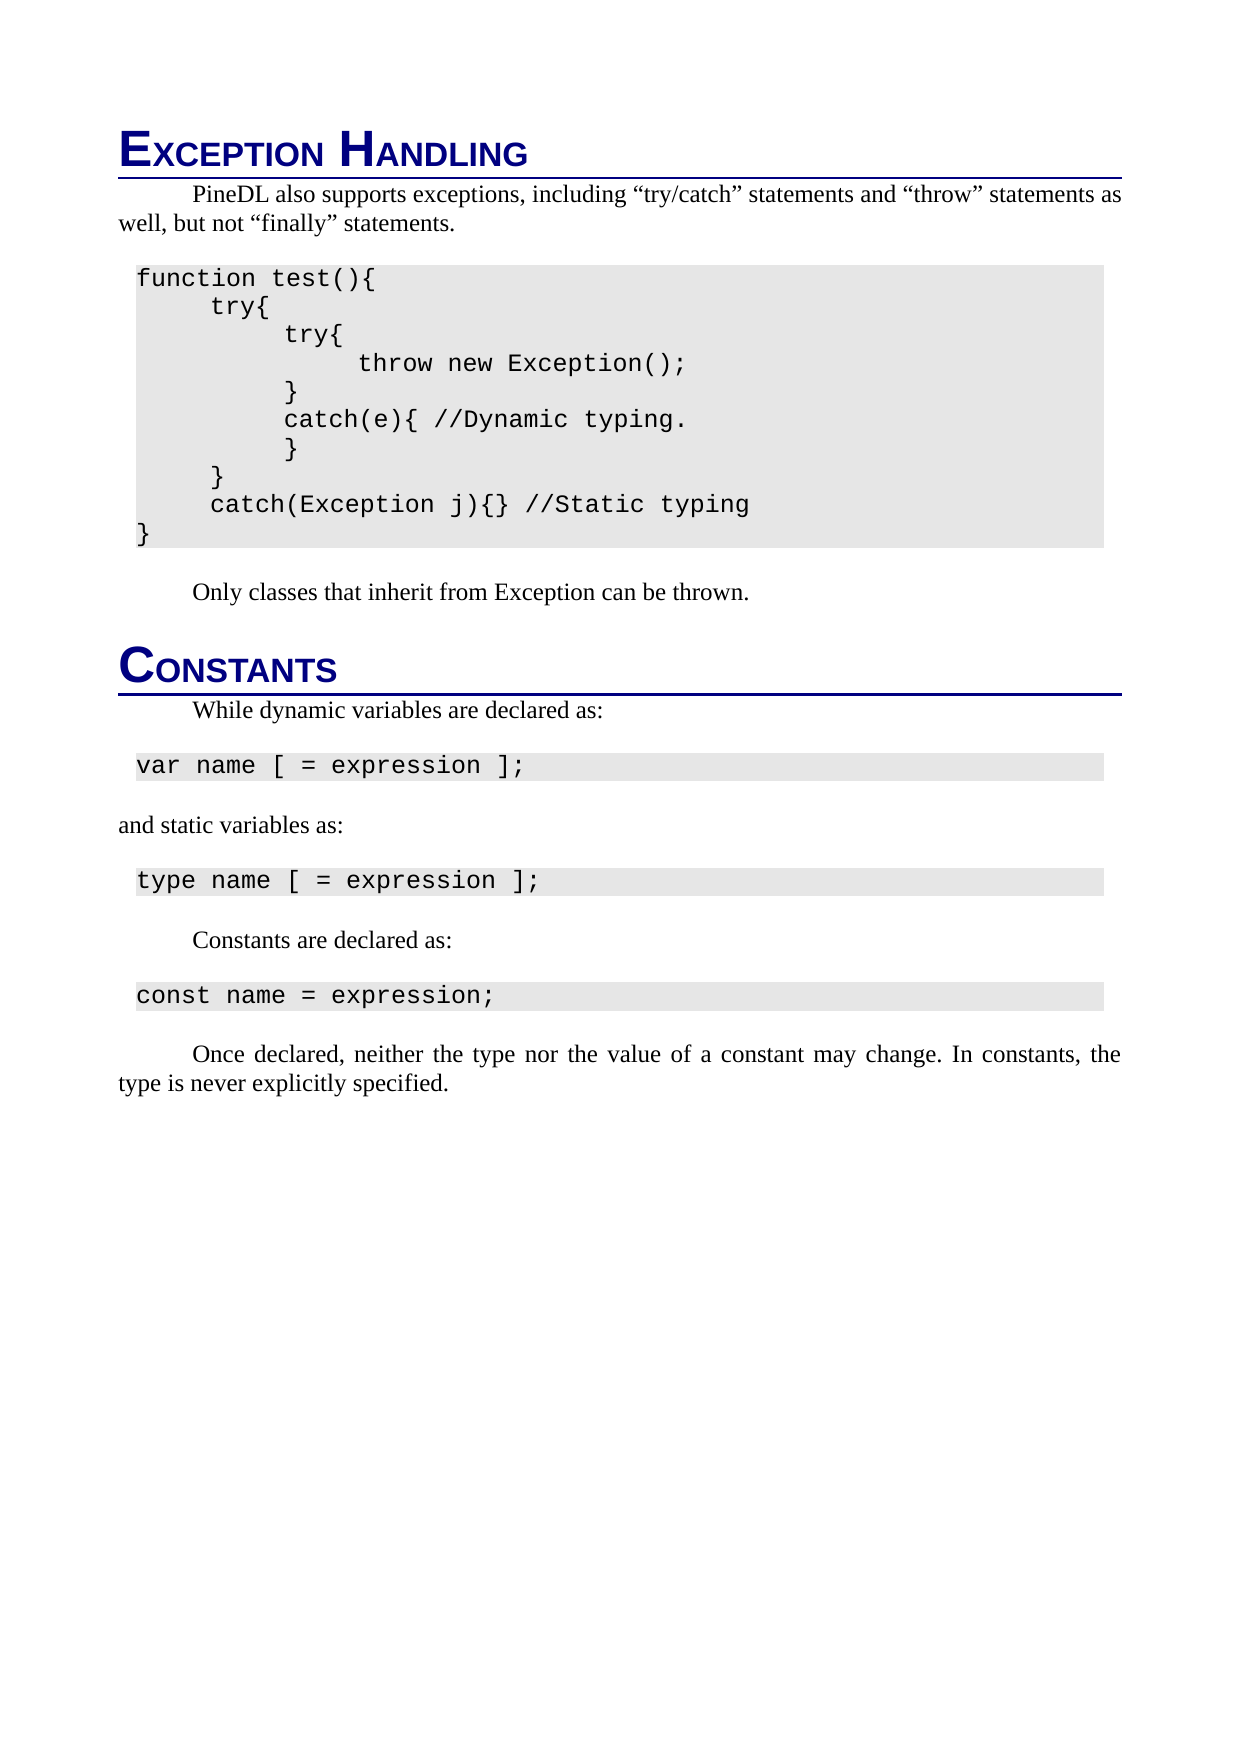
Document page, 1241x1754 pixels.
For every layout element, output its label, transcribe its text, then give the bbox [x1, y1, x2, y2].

text try{ [136, 322, 1104, 350]
text } [136, 520, 1104, 548]
text function test(){ [136, 265, 1104, 293]
text While dynamic variables are declared as: [118, 696, 1122, 724]
subtitle Exception Handling [118, 118, 1122, 177]
text Only classes that inherit from Exception can be thrown. [118, 577, 1122, 606]
text throw new Exception(); [136, 350, 1104, 378]
text catch(Exception j){} //Static typing [136, 492, 1104, 520]
text var name [ = expression ]; [136, 753, 1104, 781]
text const name = expression; [136, 982, 1104, 1011]
text Once declared, neither the type nor the value of a constant may change. In constants, the type is never explicitly specified. [118, 1039, 1122, 1097]
text try{ [136, 293, 1104, 322]
subtitle Constants [118, 635, 1122, 693]
text PineDL also supports exceptions, including “try/catch” statements and “throw” statements as well, but not “finally” statements. [118, 179, 1122, 236]
text catch(e){ //Dynamic typing. [136, 407, 1104, 435]
text } [136, 463, 1104, 492]
text Constants are declared as: [118, 925, 1122, 953]
text } [136, 378, 1104, 407]
text type name [ = expression ]; [136, 868, 1104, 896]
text } [136, 435, 1104, 463]
text and static variables as: [118, 810, 1122, 839]
